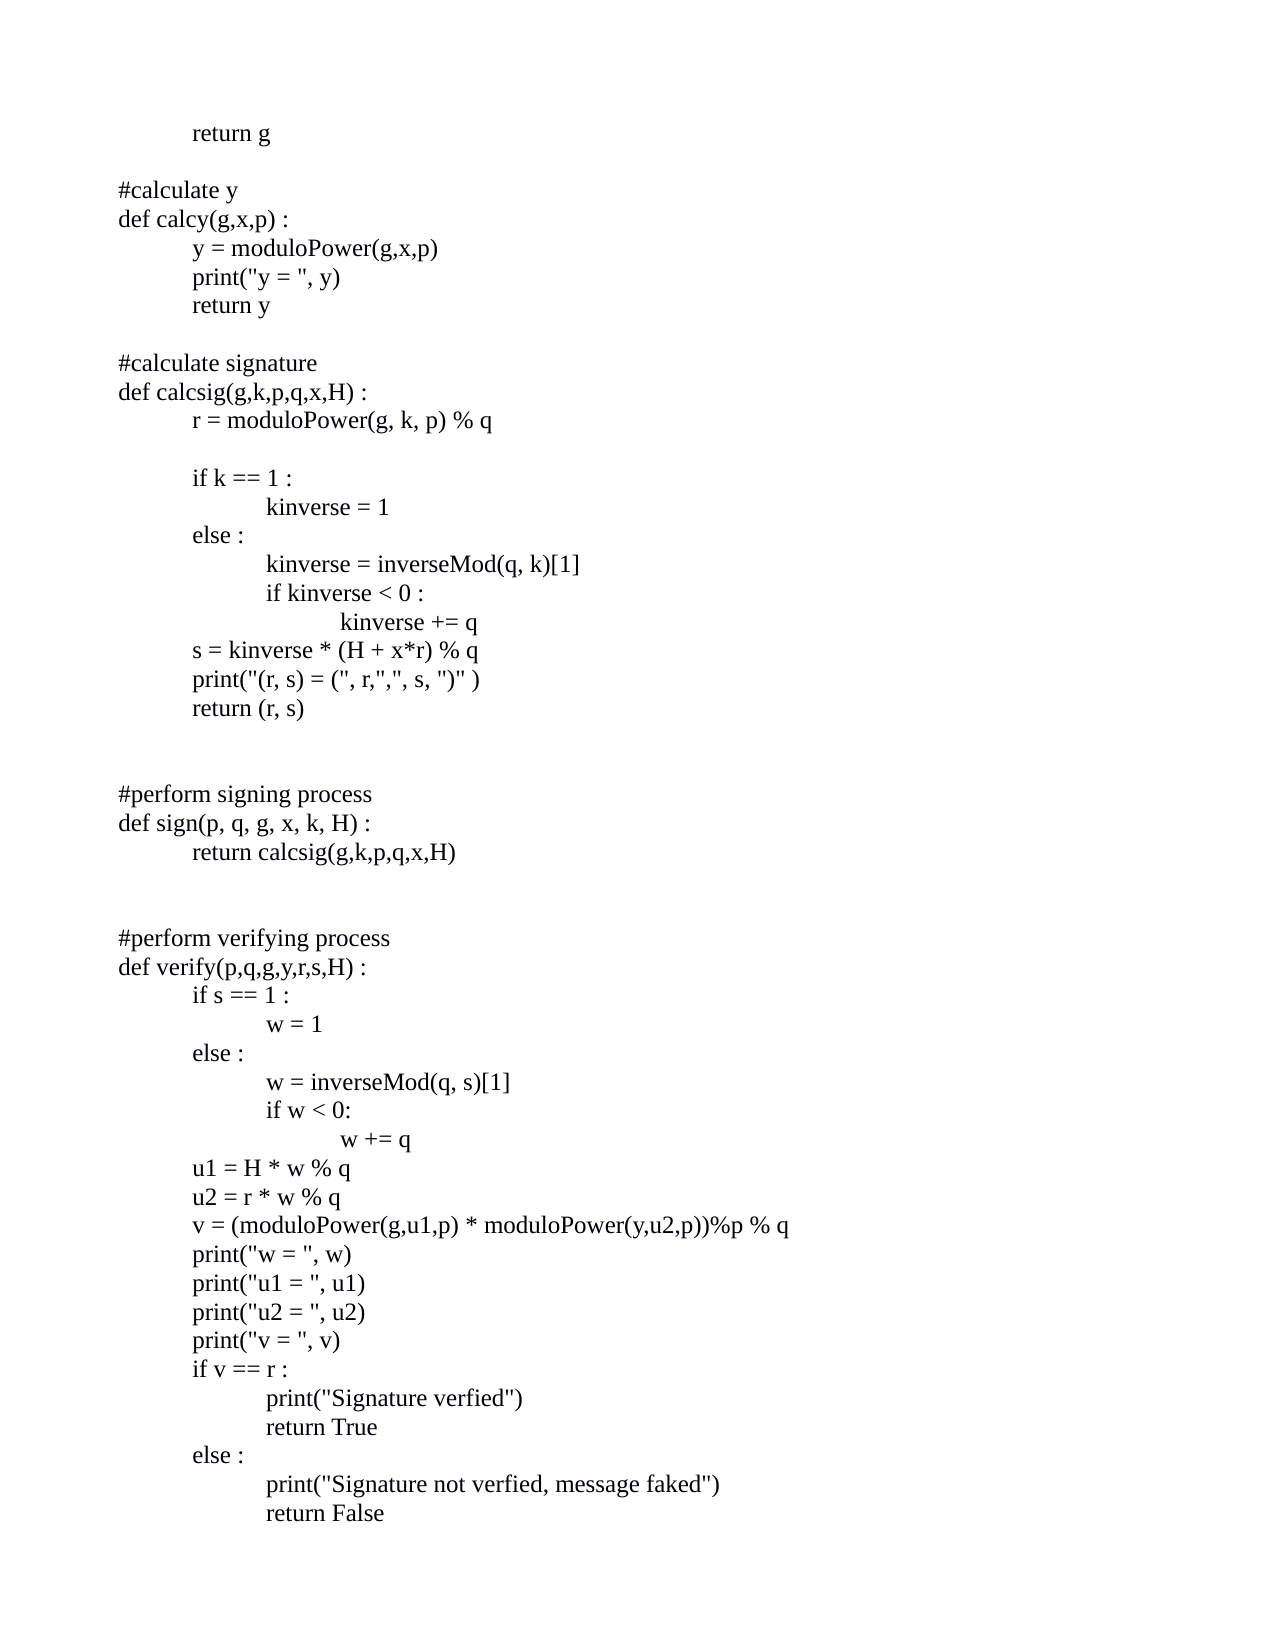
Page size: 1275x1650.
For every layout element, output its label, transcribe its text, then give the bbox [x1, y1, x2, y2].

text return y [118, 291, 1157, 319]
text w += q [118, 1124, 1157, 1153]
text kinverse += q [118, 607, 1157, 636]
text def verify(p,q,g,y,r,s,H) : [118, 952, 1157, 981]
text #calculate y [118, 176, 1157, 204]
text return False [118, 1498, 1157, 1527]
text if s == 1 : [118, 981, 1157, 1009]
text if kinverse < 0 : [118, 578, 1157, 607]
text #perform signing process [118, 779, 1157, 808]
text else : [118, 1441, 1157, 1469]
text r = moduloPower(g, k, p) % q [118, 406, 1157, 434]
text print("y = ", y) [118, 262, 1157, 291]
text u2 = r * w % q [118, 1182, 1157, 1211]
text else : [118, 1038, 1157, 1067]
text return calcsig(g,k,p,q,x,H) [118, 837, 1157, 866]
text def sign(p, q, g, x, k, H) : [118, 808, 1157, 837]
text print("w = ", w) [118, 1239, 1157, 1268]
text if v == r : [118, 1354, 1157, 1383]
text #calculate signature [118, 348, 1157, 377]
text u1 = H * w % q [118, 1153, 1157, 1182]
text w = inverseMod(q, s)[1] [118, 1067, 1157, 1096]
text return True [118, 1412, 1157, 1441]
text #perform verifying process [118, 923, 1157, 952]
text else : [118, 521, 1157, 549]
text print("(r, s) = (", r,",", s, ")" ) [118, 664, 1157, 693]
text return (r, s) [118, 693, 1157, 722]
text w = 1 [118, 1009, 1157, 1038]
text if w < 0: [118, 1096, 1157, 1124]
text if k == 1 : [118, 463, 1157, 492]
text s = kinverse * (H + x*r) % q [118, 636, 1157, 664]
text return g [118, 118, 1157, 147]
text print("v = ", v) [118, 1326, 1157, 1354]
text print("u2 = ", u2) [118, 1297, 1157, 1326]
text print("Signature not verfied, message faked") [118, 1469, 1157, 1498]
text print("u1 = ", u1) [118, 1268, 1157, 1297]
text kinverse = 1 [118, 492, 1157, 521]
text def calcsig(g,k,p,q,x,H) : [118, 377, 1157, 406]
text v = (moduloPower(g,u1,p) * moduloPower(y,u2,p))%p % q [118, 1211, 1157, 1239]
text def calcy(g,x,p) : [118, 204, 1157, 233]
text y = moduloPower(g,x,p) [118, 233, 1157, 262]
text kinverse = inverseMod(q, k)[1] [118, 549, 1157, 578]
text print("Signature verfied") [118, 1383, 1157, 1412]
